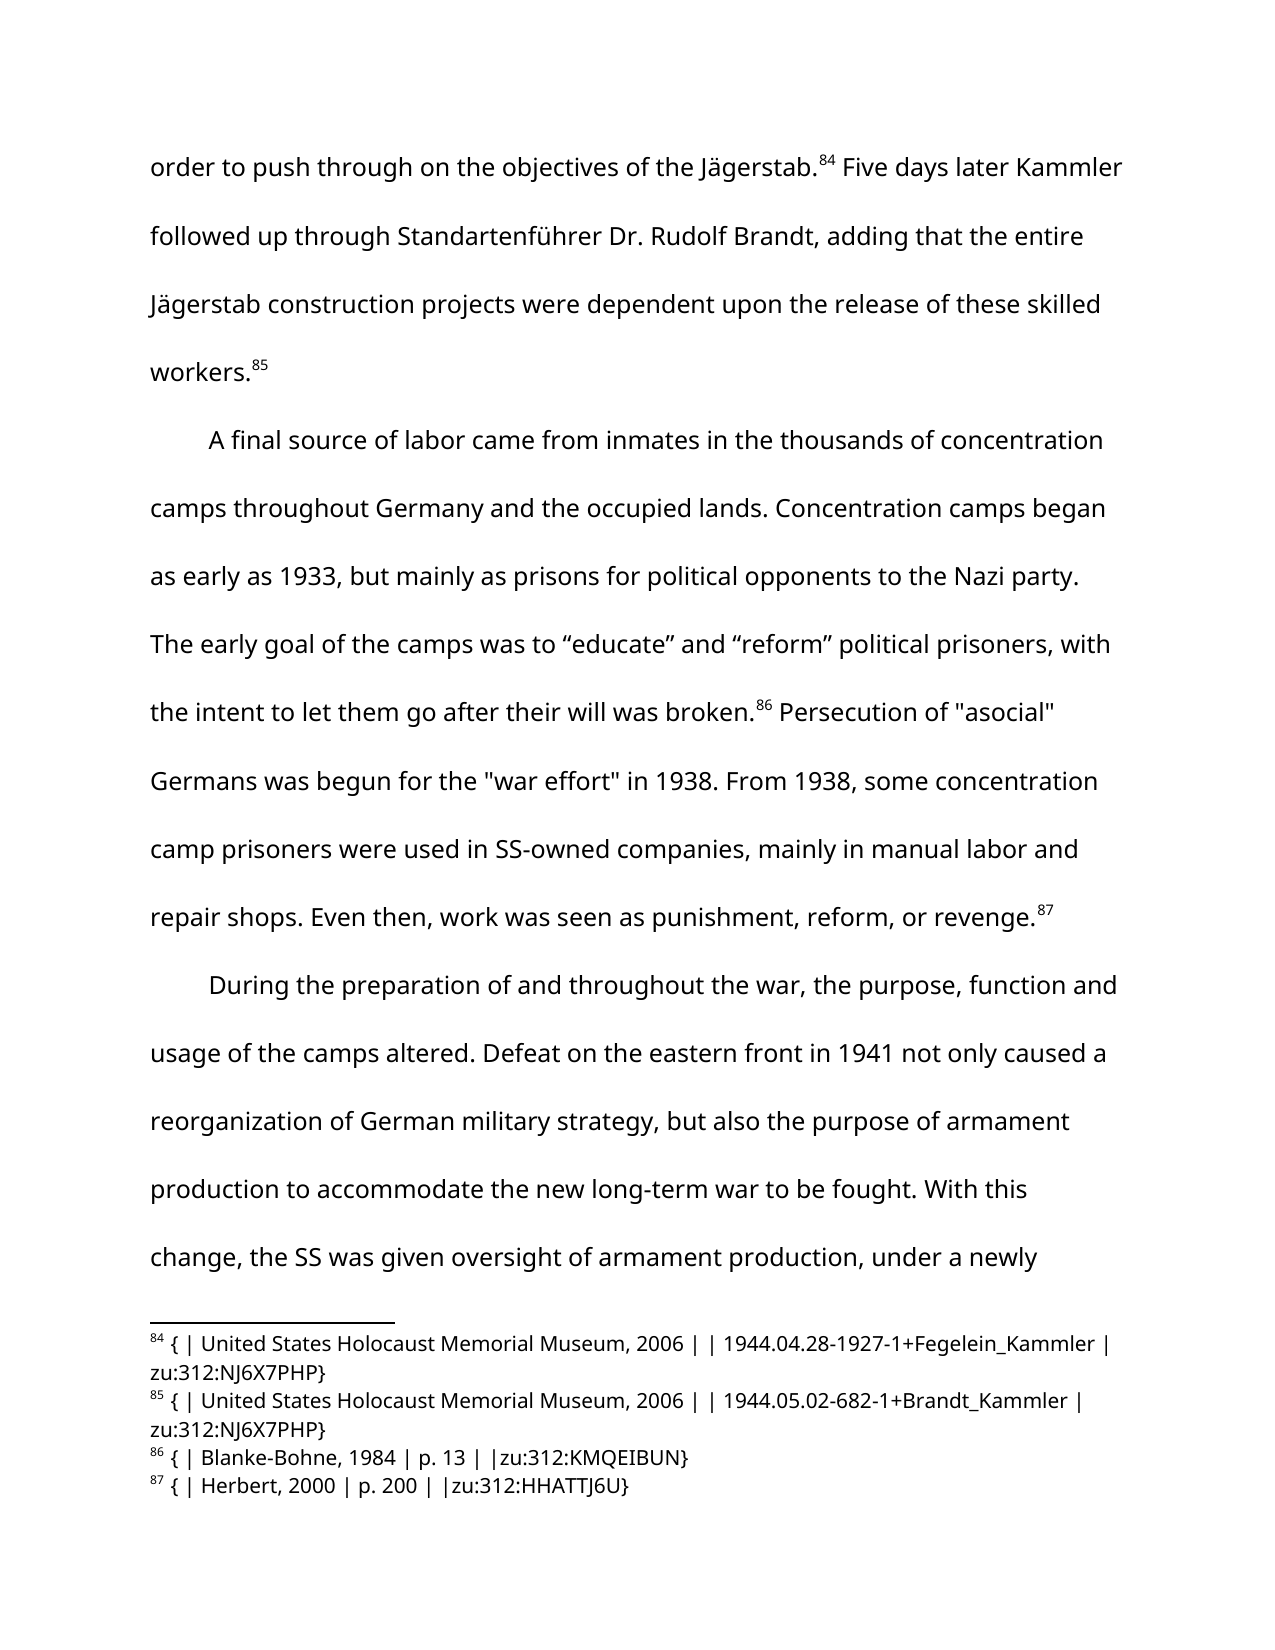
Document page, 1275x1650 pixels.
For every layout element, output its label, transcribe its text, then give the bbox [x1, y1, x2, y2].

text { | Herbert, 2000 | p. 200 | |zu:312:HHATTJ6U} [150, 1472, 1125, 1500]
text A final source of labor came from inmates in the thousands of concentration camps throughout Germany and the occupied lands. Concentration camps began as early as 1933, but mainly as prisons for political opponents to the Nazi party. The early goal of the camps was to “educate” and “reform” political prisoners, with the intent to let them go after their will was broken. Persecution of "asocial" Germans was begun for the "war effort" in 1938. From 1938, some concentration camp prisoners were used in SS-owned companies, mainly in manual labor and repair shops. Even then, work was seen as punishment, reform, or revenge. [150, 422, 1125, 933]
text order to push through on the objectives of the Jägerstab. Five days later Kammler followed up through Standartenführer Dr. Rudolf Brandt, adding that the entire Jägerstab construction projects were dependent upon the release of these skilled workers. [150, 150, 1125, 388]
text { | United States Holocaust Memorial Museum, 2006 | | 1944.05.02-682-1+Brandt_Kammler |zu:312:NJ6X7PHP} [150, 1386, 1125, 1443]
text { | Blanke-Bohne, 1984 | p. 13 | |zu:312:KMQEIBUN} [150, 1443, 1125, 1472]
text During the preparation of and throughout the war, the purpose, function and usage of the camps altered. Defeat on the eastern front in 1941 not only caused a reorganization of German military strategy, but also the purpose of armament production to accommodate the new long-term war to be fought. With this change, the SS was given oversight of armament production, under a newly [150, 967, 1125, 1274]
text { | United States Holocaust Memorial Museum, 2006 | | 1944.04.28-1927-1+Fegelein_Kammler |zu:312:NJ6X7PHP} [150, 1329, 1125, 1386]
